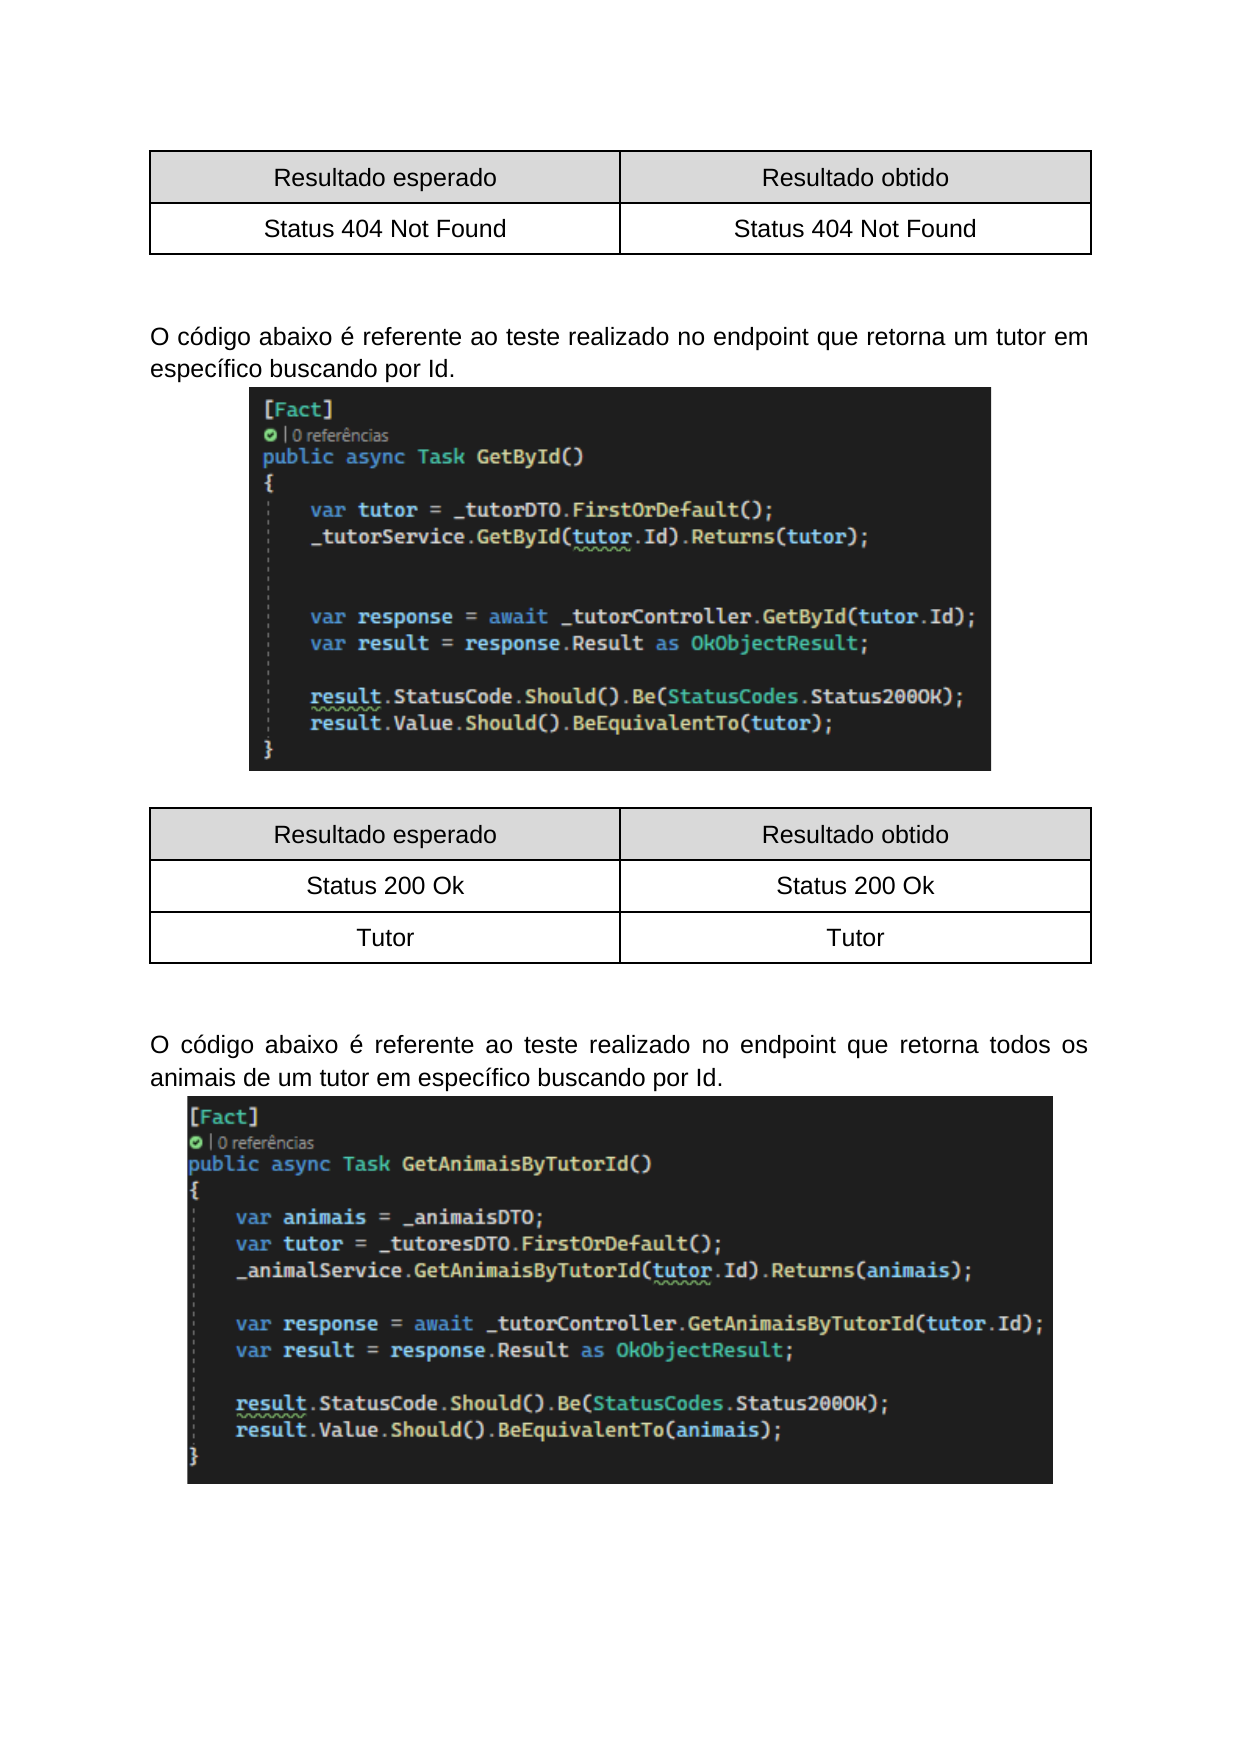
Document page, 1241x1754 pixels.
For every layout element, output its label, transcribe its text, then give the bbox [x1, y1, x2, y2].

table_cell Tutor [621, 913, 1090, 962]
table_header Resultado obtido [621, 809, 1090, 859]
table_header Resultado esperado [151, 809, 619, 859]
text O código abaixo é referente ao teste realizado no endpoint que retorna um tutor em específico buscando por Id. [150, 321, 1090, 383]
table_cell Status 404 Not Found [621, 204, 1090, 253]
table_cell Status 404 Not Found [151, 204, 619, 253]
text O código abaixo é referente ao teste realizado no endpoint que retorna todos os animais de um tutor em específico buscando por Id. [150, 1030, 1090, 1092]
picture [249, 387, 992, 771]
table_header Resultado esperado [151, 152, 619, 202]
picture [187, 1096, 1053, 1484]
table_cell Status 200 Ok [151, 861, 619, 911]
table_header Resultado obtido [621, 152, 1090, 202]
table_cell Status 200 Ok [621, 861, 1090, 911]
table_cell Tutor [151, 913, 619, 962]
